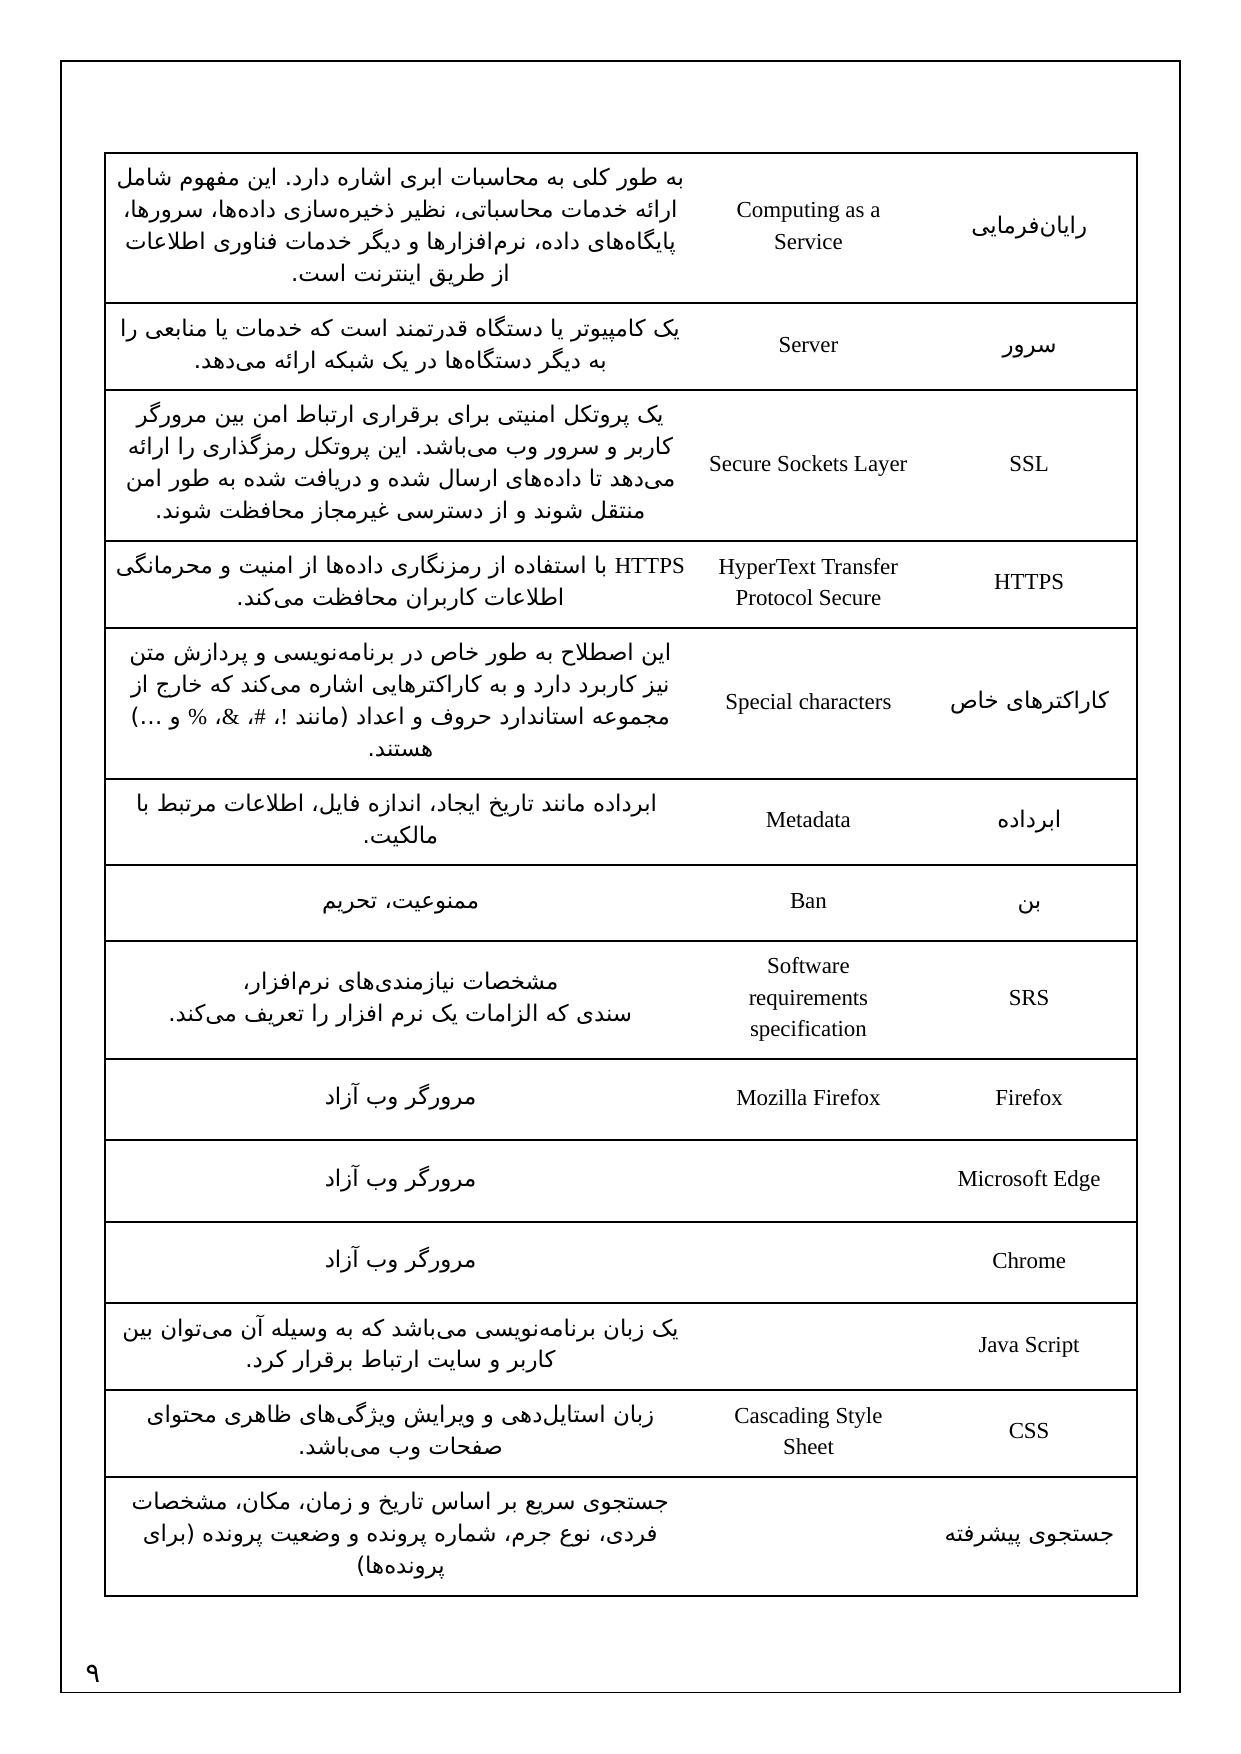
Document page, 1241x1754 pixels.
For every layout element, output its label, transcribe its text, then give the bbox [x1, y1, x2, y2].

table_cell Chrome [921, 1223, 1136, 1302]
table_cell [696, 1223, 921, 1302]
table_cell این اصطلاح به طور خاص در برنامه‌نویسی و پردازش متن نیز کاربرد دارد و به کاراکترهایی اشاره می‌کند که خارج از مجموعه استاندارد حروف و اعداد (مانند !، #، &، % و …) هستند. [106, 629, 696, 777]
table_cell Ban [696, 866, 921, 940]
table_cell ابرداده مانند تاریخ ایجاد، اندازه فایل، اطلاعات مرتبط با مالکیت. [106, 780, 696, 864]
table_cell جستجوی پیشرفته [921, 1478, 1136, 1594]
table_cell CSS [921, 1391, 1136, 1476]
table_cell Mozilla Firefox [696, 1060, 921, 1139]
table_cell SSL [921, 391, 1136, 540]
table_cell مرورگر وب آزاد [106, 1060, 696, 1139]
table_cell یک پروتکل امنیتی برای برقراری ارتباط امن بین مرورگر کاربر و سرور وب می‌باشد. این پروتکل رمزگذاری را ارائه می‌دهد تا داده‌های ارسال شده و دریافت شده به طور امن منتقل شوند و از دسترسی غیرمجاز محافظت شوند. [106, 391, 696, 540]
table_cell ابرداده [921, 780, 1136, 864]
table_cell HyperText Transfer Protocol Secure [696, 542, 921, 627]
table_cell HTTPS با استفاده از رمزنگاری داده‌ها از امنیت و محرمانگی اطلاعات کاربران محافظت می‌کند. [106, 542, 696, 627]
table_cell جستجوی سریع بر اساس تاریخ و زمان، مکان، مشخصات فردی، نوع جرم، شماره پرونده و وضعیت پرونده (برای پرونده‌ها) [106, 1478, 696, 1594]
table_cell به طور کلی به محاسبات ابری اشاره دارد. این مفهوم شامل ارائه خدمات محاسباتی، نظیر ذخیره‌سازی داده‌ها، سرورها، پایگاه‌های داده، نرم‌افزارها و دیگر خدمات فناوری اطلاعات از طریق اینترنت است. [106, 154, 696, 302]
table_cell Computing as a Service [696, 154, 921, 302]
table_cell مشخصات نیازمندی‌های نرم‌افزار، سندی که الزامات یک نرم افزار را تعریف می‌کند. [106, 942, 696, 1057]
table_cell زبان استایل‌دهی و ویرایش ویژگی‌های ظاهری محتوای صفحات وب می‌باشد. [106, 1391, 696, 1476]
table_cell Metadata [696, 780, 921, 864]
table_cell رایان‌فرمایی [921, 154, 1136, 302]
table_cell HTTPS [921, 542, 1136, 627]
table_cell سرور [921, 304, 1136, 389]
table_cell مرورگر وب آزاد [106, 1141, 696, 1221]
table_cell مرورگر وب آزاد [106, 1223, 696, 1302]
table_cell Secure Sockets Layer [696, 391, 921, 540]
table_cell SRS [921, 942, 1136, 1057]
table_cell Microsoft Edge [921, 1141, 1136, 1221]
table_cell Java Script [921, 1304, 1136, 1389]
table_cell کاراکتر‌های خاص [921, 629, 1136, 777]
table_cell [696, 1141, 921, 1221]
table_cell یک زبان برنامه‌نویسی می‌باشد که به وسیله آن می‌توان بین کاربر و سایت ارتباط برقرار کرد. [106, 1304, 696, 1389]
table_cell Software requirements specification [696, 942, 921, 1057]
table_cell Server [696, 304, 921, 389]
table_cell ممنوعیت، تحریم [106, 866, 696, 940]
table_cell [696, 1478, 921, 1594]
table_cell بن [921, 866, 1136, 940]
table_cell [696, 1304, 921, 1389]
table_cell Special characters [696, 629, 921, 777]
table_cell یک کامپیوتر یا دستگاه قدرتمند است که خدمات یا منابعی را به دیگر دستگاه‌ها در یک شبکه ارائه می‌دهد. [106, 304, 696, 389]
table_cell Firefox [921, 1060, 1136, 1139]
table_cell Cascading Style Sheet [696, 1391, 921, 1476]
